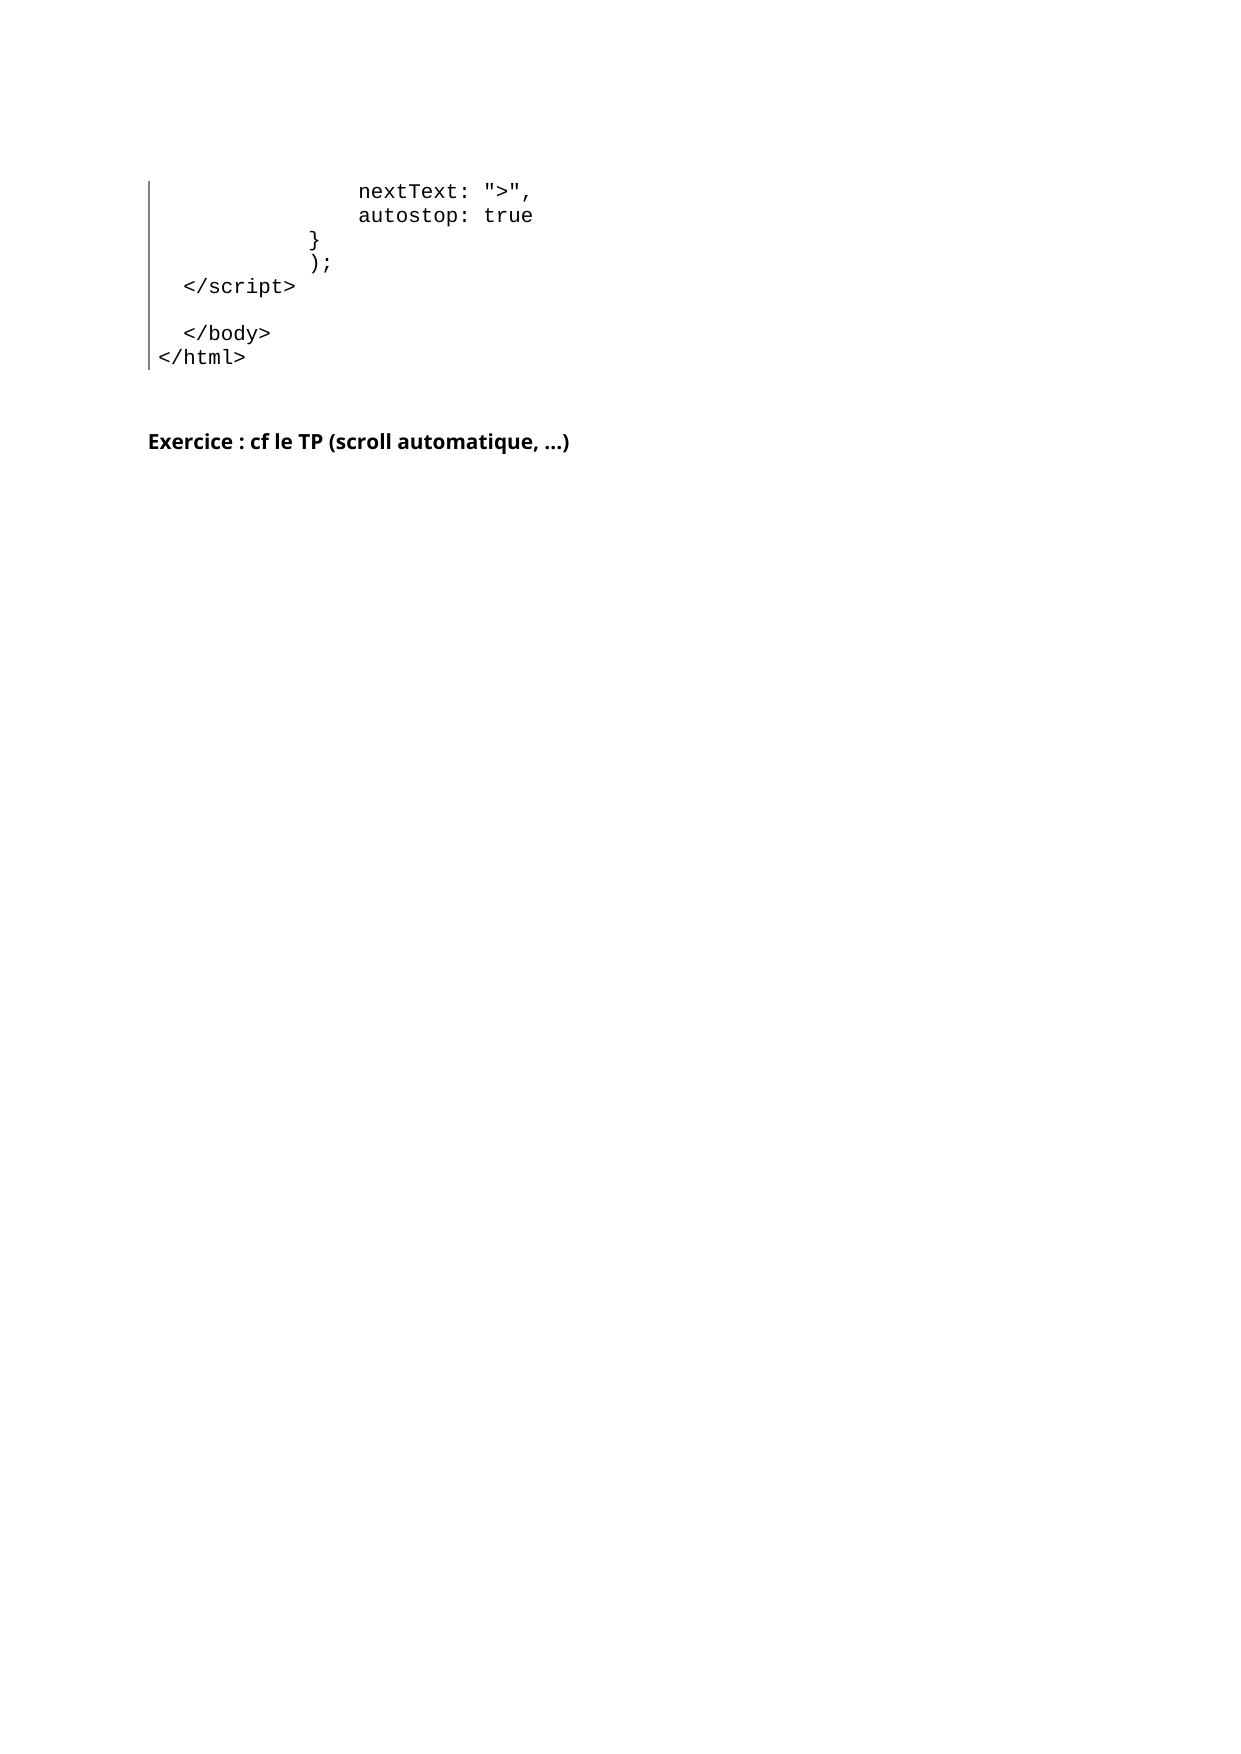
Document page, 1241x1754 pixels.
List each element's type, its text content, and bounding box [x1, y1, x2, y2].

text </html> [150, 347, 1092, 370]
text ); [150, 252, 1092, 276]
text nextText: ">", [150, 181, 1092, 205]
text autostop: true [150, 205, 1092, 228]
text } [150, 228, 1092, 252]
text Exercice : cf le TP (scroll automatique, ...) [148, 427, 1092, 456]
text </body> [150, 323, 1092, 347]
text </script> [150, 276, 1092, 299]
